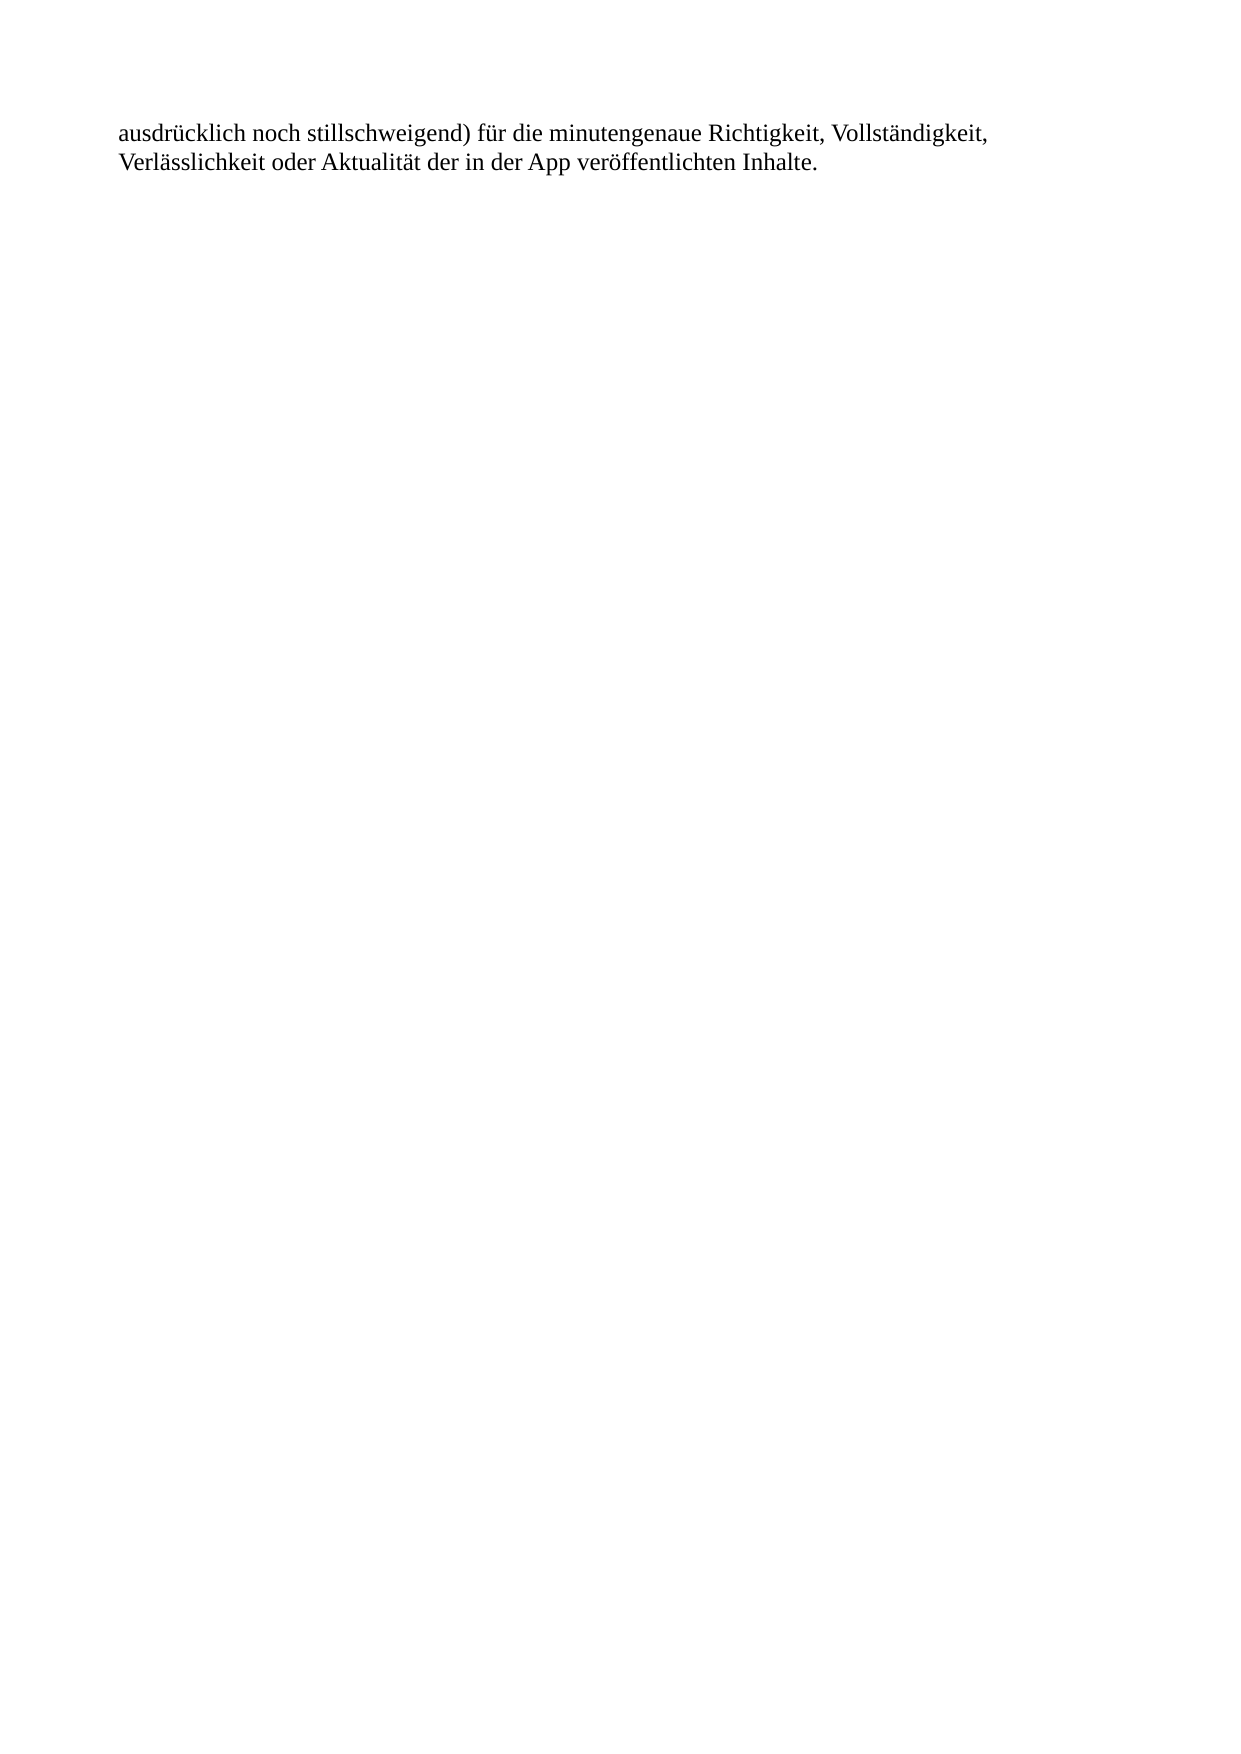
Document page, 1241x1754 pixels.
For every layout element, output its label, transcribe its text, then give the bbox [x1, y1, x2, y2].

text ausdrücklich noch stillschweigend) für die minutengenaue Richtigkeit, Vollständigkeit, Verlässlichkeit oder Aktualität der in der App veröffentlichten Inhalte. [118, 118, 1122, 176]
